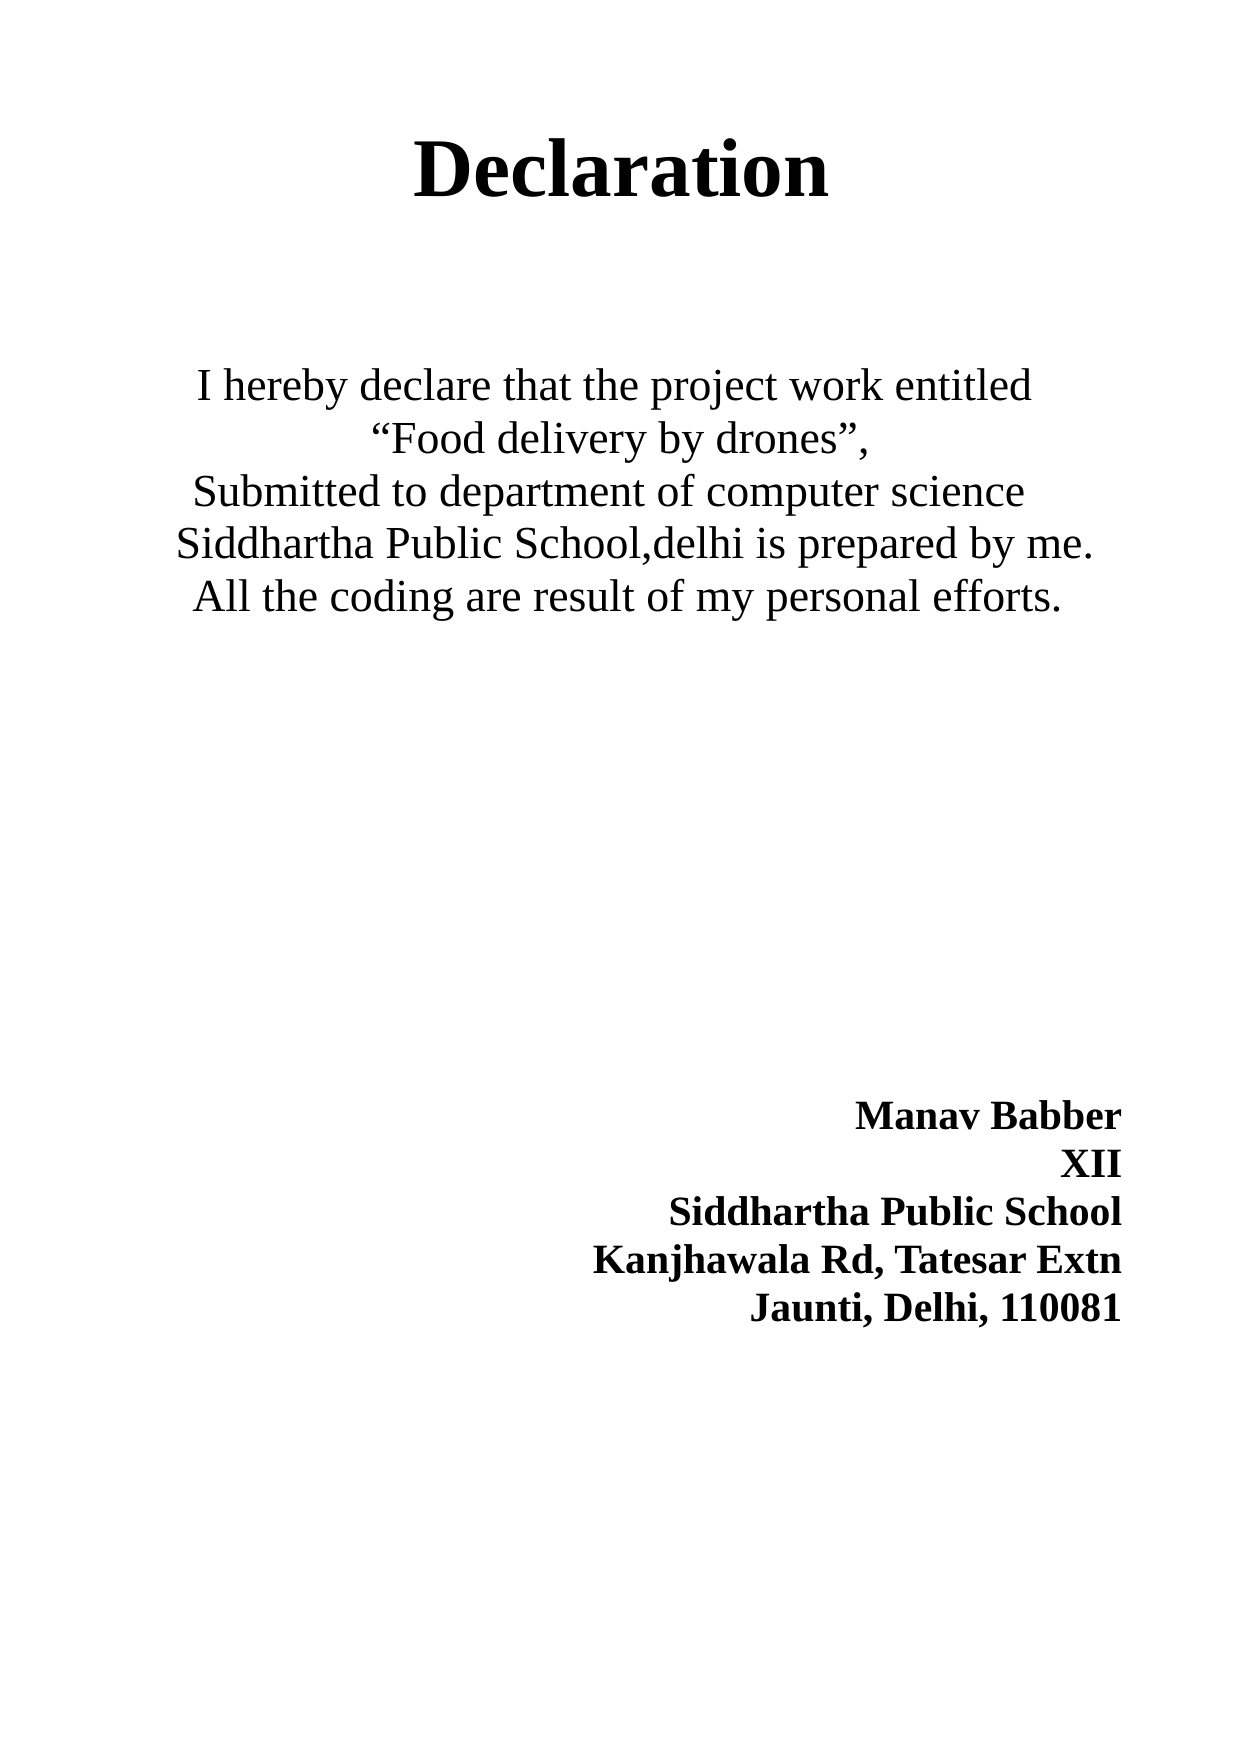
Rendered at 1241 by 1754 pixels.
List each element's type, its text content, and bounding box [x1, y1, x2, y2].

text Siddhartha Public School [112, 1187, 1122, 1234]
text Jaunti, Delhi, 110081 [112, 1282, 1122, 1330]
text Manav Babber [112, 1091, 1122, 1139]
text Submitted to department of computer science [118, 463, 1098, 516]
text Siddhartha Public School,delhi is prepared by me. All the coding are result of my personal efforts. [118, 516, 1098, 621]
text Kanjhawala Rd, Tatesar Extn [112, 1234, 1122, 1282]
text XII [112, 1139, 1122, 1187]
text Declaration [118, 118, 1122, 214]
text “Food delivery by drones”, [118, 410, 1122, 463]
text I hereby declare that the project work entitled [118, 358, 1122, 410]
